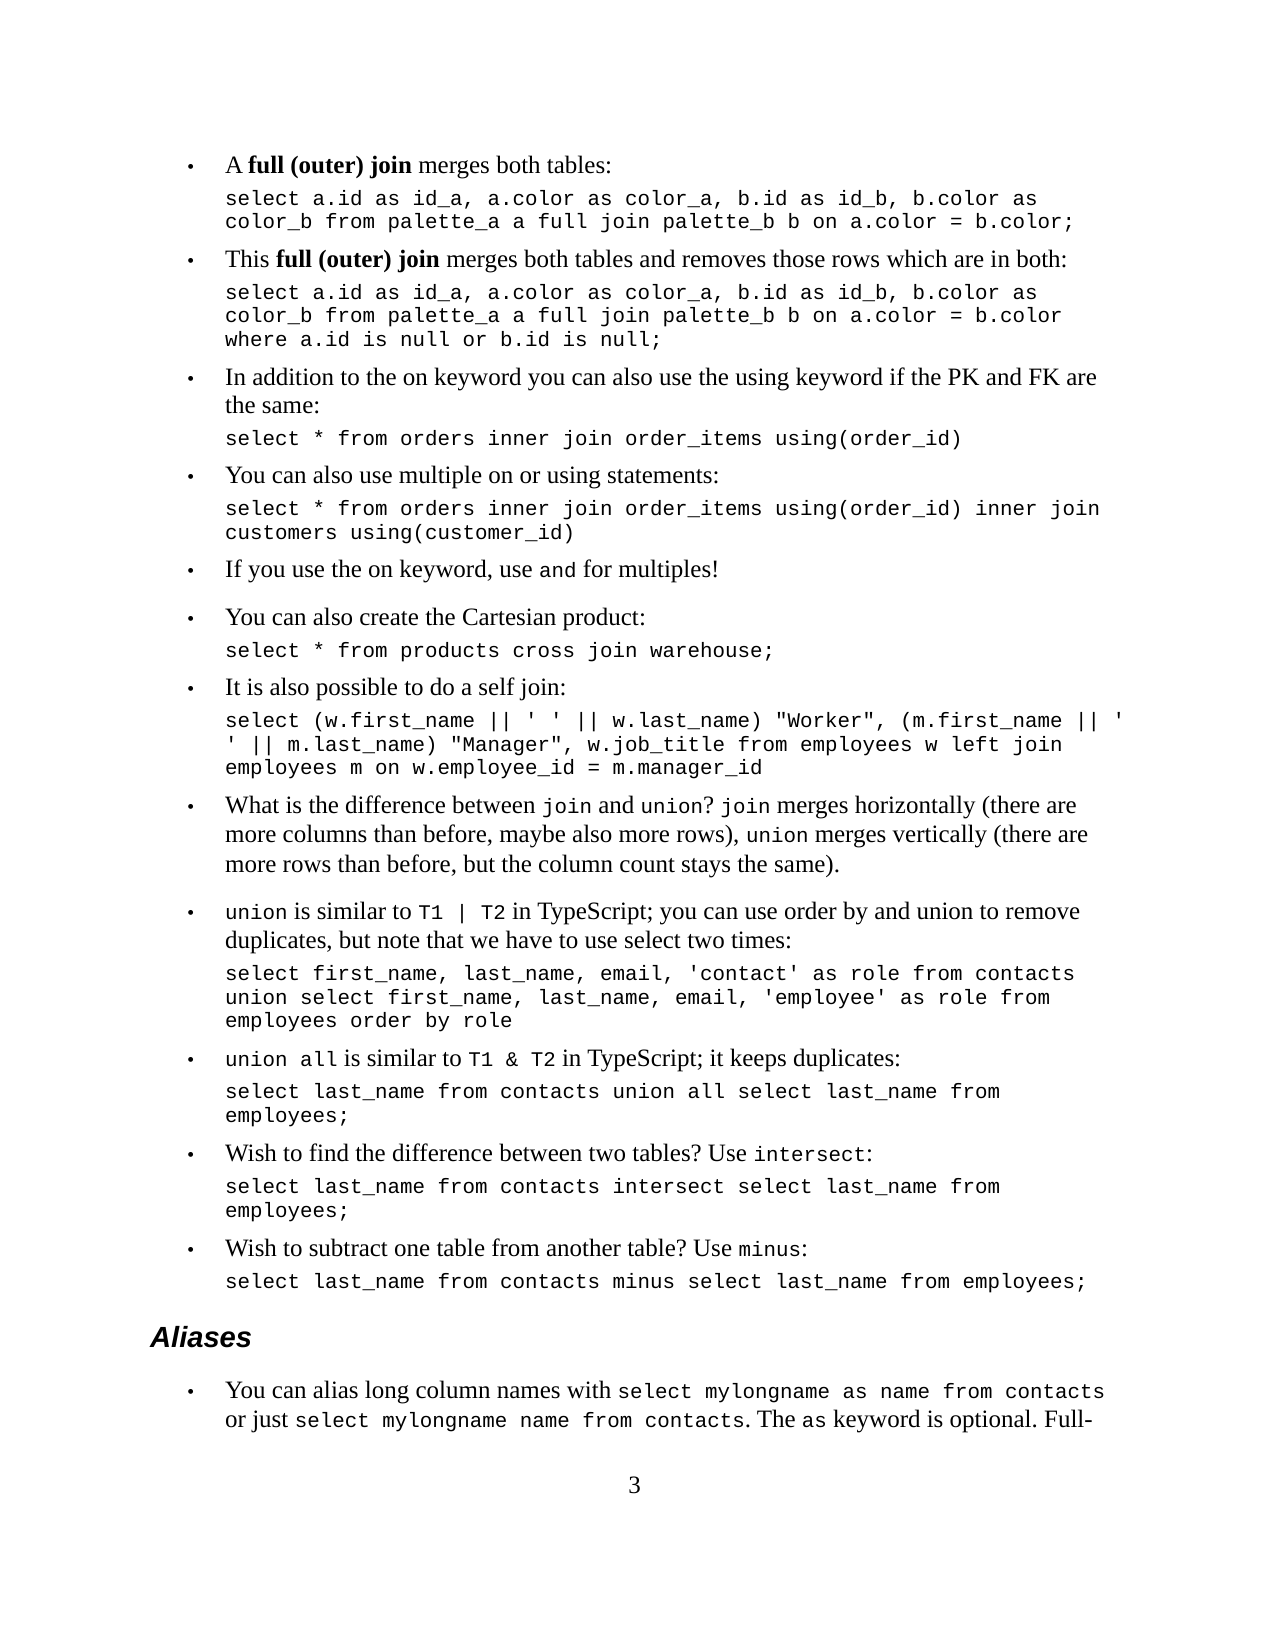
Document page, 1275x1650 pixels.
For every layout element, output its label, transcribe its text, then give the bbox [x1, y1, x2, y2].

list select * from orders inner join order_items using(order_id) inner join customers using(customer_id) [187, 498, 1125, 546]
list What is the difference between join and union? join merges horizontally (there are more columns than before, maybe also more rows), union merges vertically (there are more rows than before, but the column count stays the same). [187, 790, 1125, 878]
list You can alias long column names with select mylongname as name from contacts or just select mylongname name from contacts. The as keyword is optional. Full- [187, 1375, 1125, 1434]
list You can also use multiple on or using statements: [187, 461, 1125, 489]
list Wish to find the difference between two tables? Use intersect: [187, 1138, 1125, 1167]
list You can also create the Cartesian product: [187, 602, 1125, 631]
list select first_name, last_name, email, 'contact' as role from contacts union select first_name, last_name, email, 'employee' as role from employees order by role [187, 963, 1125, 1034]
list select * from products cross join warehouse; [187, 640, 1125, 663]
list union is similar to T1 | T2 in TypeScript; you can use order by and union to remove duplicates, but note that we have to use select two times: [187, 896, 1125, 954]
list select a.id as id_a, a.color as color_a, b.id as id_b, b.color as color_b from palette_a a full join palette_b b on a.color = b.color; [187, 188, 1125, 235]
list If you use the on keyword, use and for multiples! [187, 554, 1125, 584]
list select * from orders inner join order_items using(order_id) [187, 428, 1125, 452]
subtitle Aliases [150, 1320, 1125, 1353]
list select a.id as id_a, a.color as color_a, b.id as id_b, b.color as color_b from palette_a a full join palette_b b on a.color = b.color where a.id is null or b.id is null; [187, 282, 1125, 353]
list select (w.first_name || ' ' || w.last_name) "Worker", (m.first_name || ' ' || m.last_name) "Manager", w.job_title from employees w left join employees m on w.employee_id = m.manager_id [187, 710, 1125, 781]
list In addition to the on keyword you can also use the using keyword if the PK and FK are the same: [187, 362, 1125, 419]
list A full (outer) join merges both tables: [187, 150, 1125, 179]
list It is also possible to do a self join: [187, 672, 1125, 701]
list Wish to subtract one table from another table? Use minus: [187, 1233, 1125, 1262]
list union all is similar to T1 & T2 in TypeScript; it keeps duplicates: [187, 1043, 1125, 1073]
list select last_name from contacts union all select last_name from employees; [187, 1082, 1125, 1129]
list This full (outer) join merges both tables and removes those rows which are in both: [187, 244, 1125, 273]
list select last_name from contacts minus select last_name from employees; [187, 1271, 1125, 1295]
list select last_name from contacts intersect select last_name from employees; [187, 1176, 1125, 1224]
